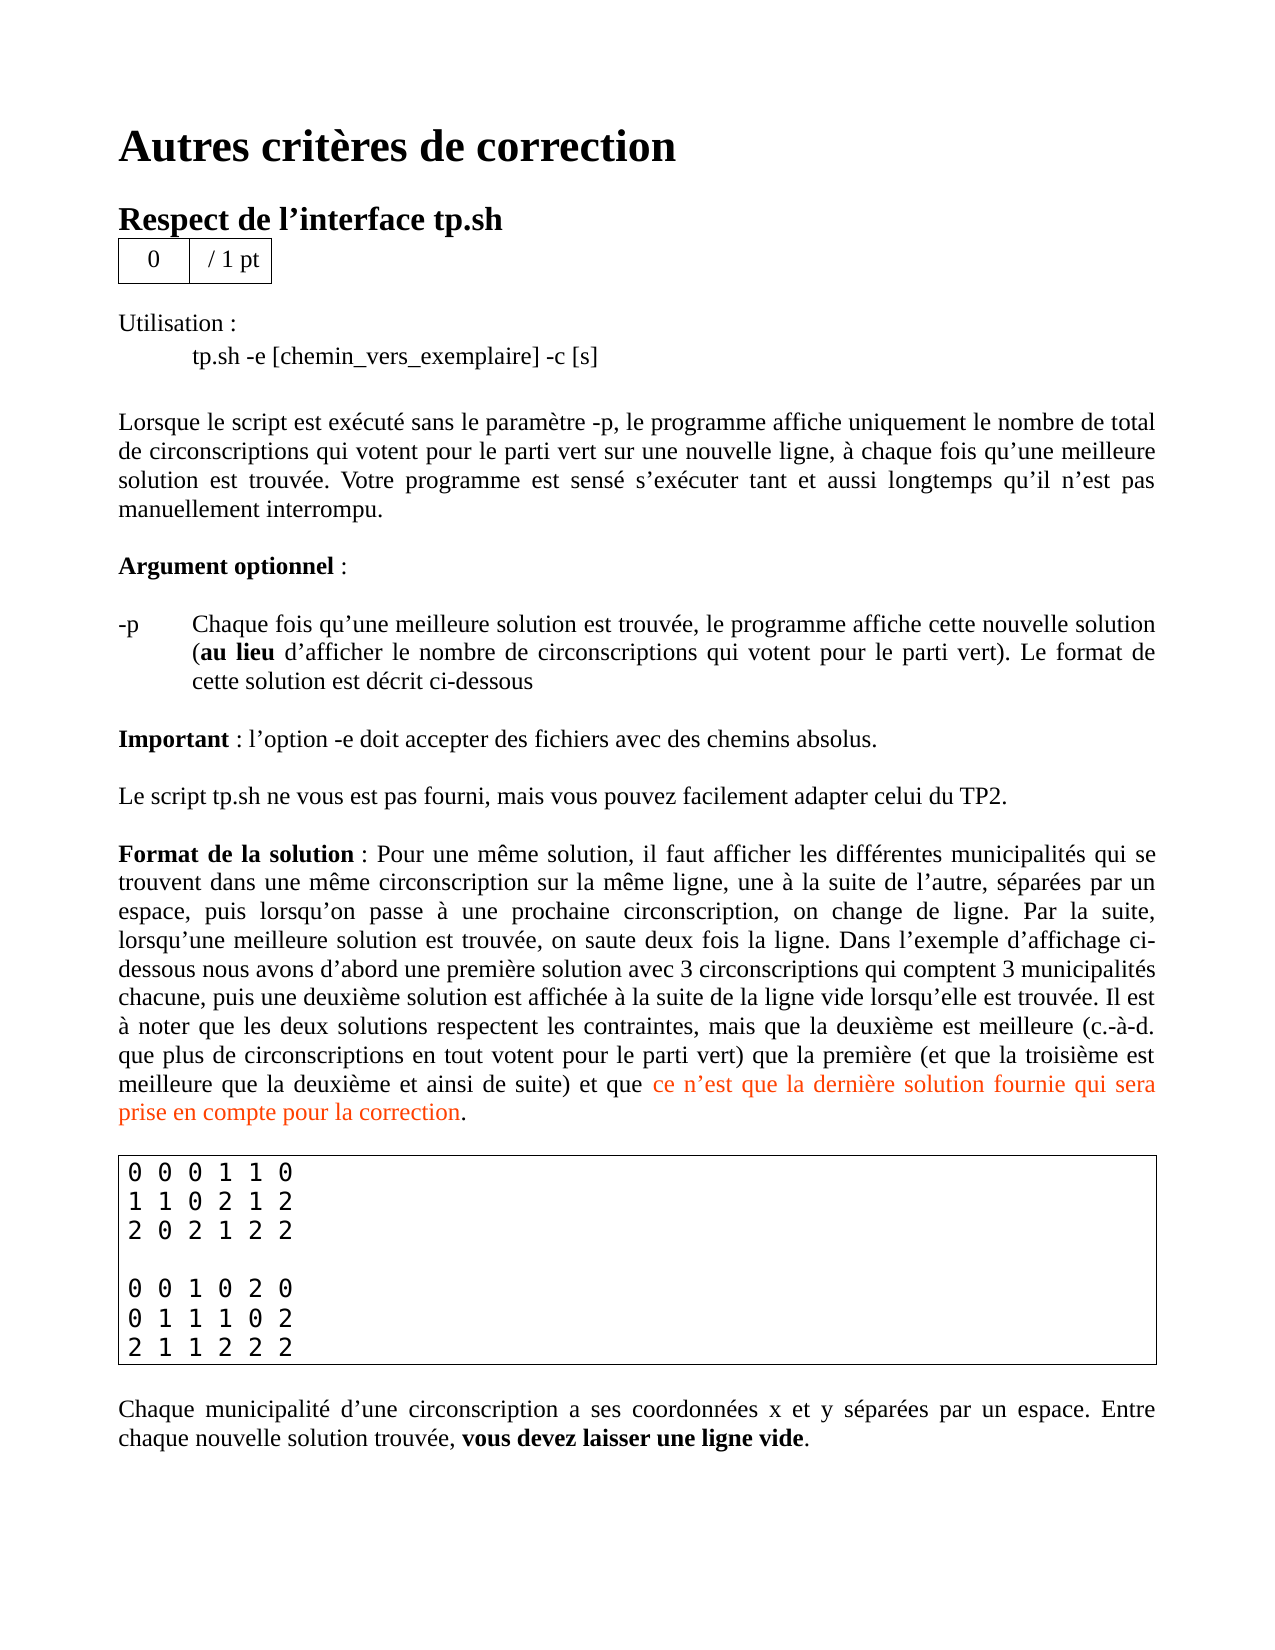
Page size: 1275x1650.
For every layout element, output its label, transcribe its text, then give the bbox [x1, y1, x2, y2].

text tp.sh -e [chemin_vers_exemplaire] -c [s] [118, 341, 1157, 370]
text Important : l’option -e doit accepter des fichiers avec des chemins absolus. [118, 724, 1157, 752]
text 1 1 0 2 1 2 [119, 1184, 1156, 1213]
text -p Chaque fois qu’une meilleure solution est trouvée, le programme affiche cette nouvelle solution (au lieu d’afficher le nombre de circonscriptions qui votent pour le parti vert). Le format de cette solution est décrit ci-dessous [118, 609, 1157, 695]
text Lorsque le script est exécuté sans le paramètre -p, le programme affiche uniquement le nombre de total de circonscriptions qui votent pour le parti vert sur une nouvelle ligne, à chaque fois qu’une meilleure solution est trouvée. Votre programme est sensé s’exécuter tant et aussi longtemps qu’il n’est pas manuellement interrompu. [118, 407, 1157, 522]
text 2 0 2 1 2 2 [119, 1213, 1156, 1246]
text 0 0 1 0 2 0 [119, 1272, 1156, 1301]
subtitle Respect de l’interface tp.sh [118, 199, 1157, 238]
text 2 1 1 2 2 2 [119, 1330, 1156, 1364]
text 0 0 0 1 1 0 [119, 1156, 1156, 1184]
text 0 1 1 1 0 2 [119, 1301, 1156, 1330]
text Format de la solution : Pour une même solution, il faut afficher les différentes municipalités qui se trouvent dans une même circonscription sur la même ligne, une à la suite de l’autre, séparées par un espace, puis lorsqu’on passe à une prochaine circonscription, on change de ligne. Par la suite, lorsqu’une meilleure solution est trouvée, on saute deux fois la ligne. Dans l’exemple d’affichage ci-dessous nous avons d’abord une première solution avec 3 circonscriptions qui comptent 3 municipalités chacune, puis une deuxième solution est affichée à la suite de la ligne vide lorsqu’elle est trouvée. Il est à noter que les deux solutions respectent les contraintes, mais que la deuxième est meilleure (c.-à-d. que plus de circonscriptions en tout votent pour le parti vert) que la première (et que la troisième est meilleure que la deuxième et ainsi de suite) et que ce n’est que la dernière solution fournie qui sera prise en compte pour la correction. [118, 839, 1157, 1126]
text Le script tp.sh ne vous est pas fourni, mais vous pouvez facilement adapter celui du TP2. [118, 781, 1157, 810]
text Utilisation : [118, 308, 1157, 337]
table_header / 1 pt [190, 239, 271, 283]
text Chaque municipalité d’une circonscription a ses coordonnées x et y séparées par un espace. Entre chaque nouvelle solution trouvée, vous devez laisser une ligne vide. [118, 1394, 1157, 1452]
table_header 0 [119, 239, 189, 283]
subtitle Autres critères de correction [118, 118, 1157, 171]
text Argument optionnel : [118, 551, 1157, 580]
